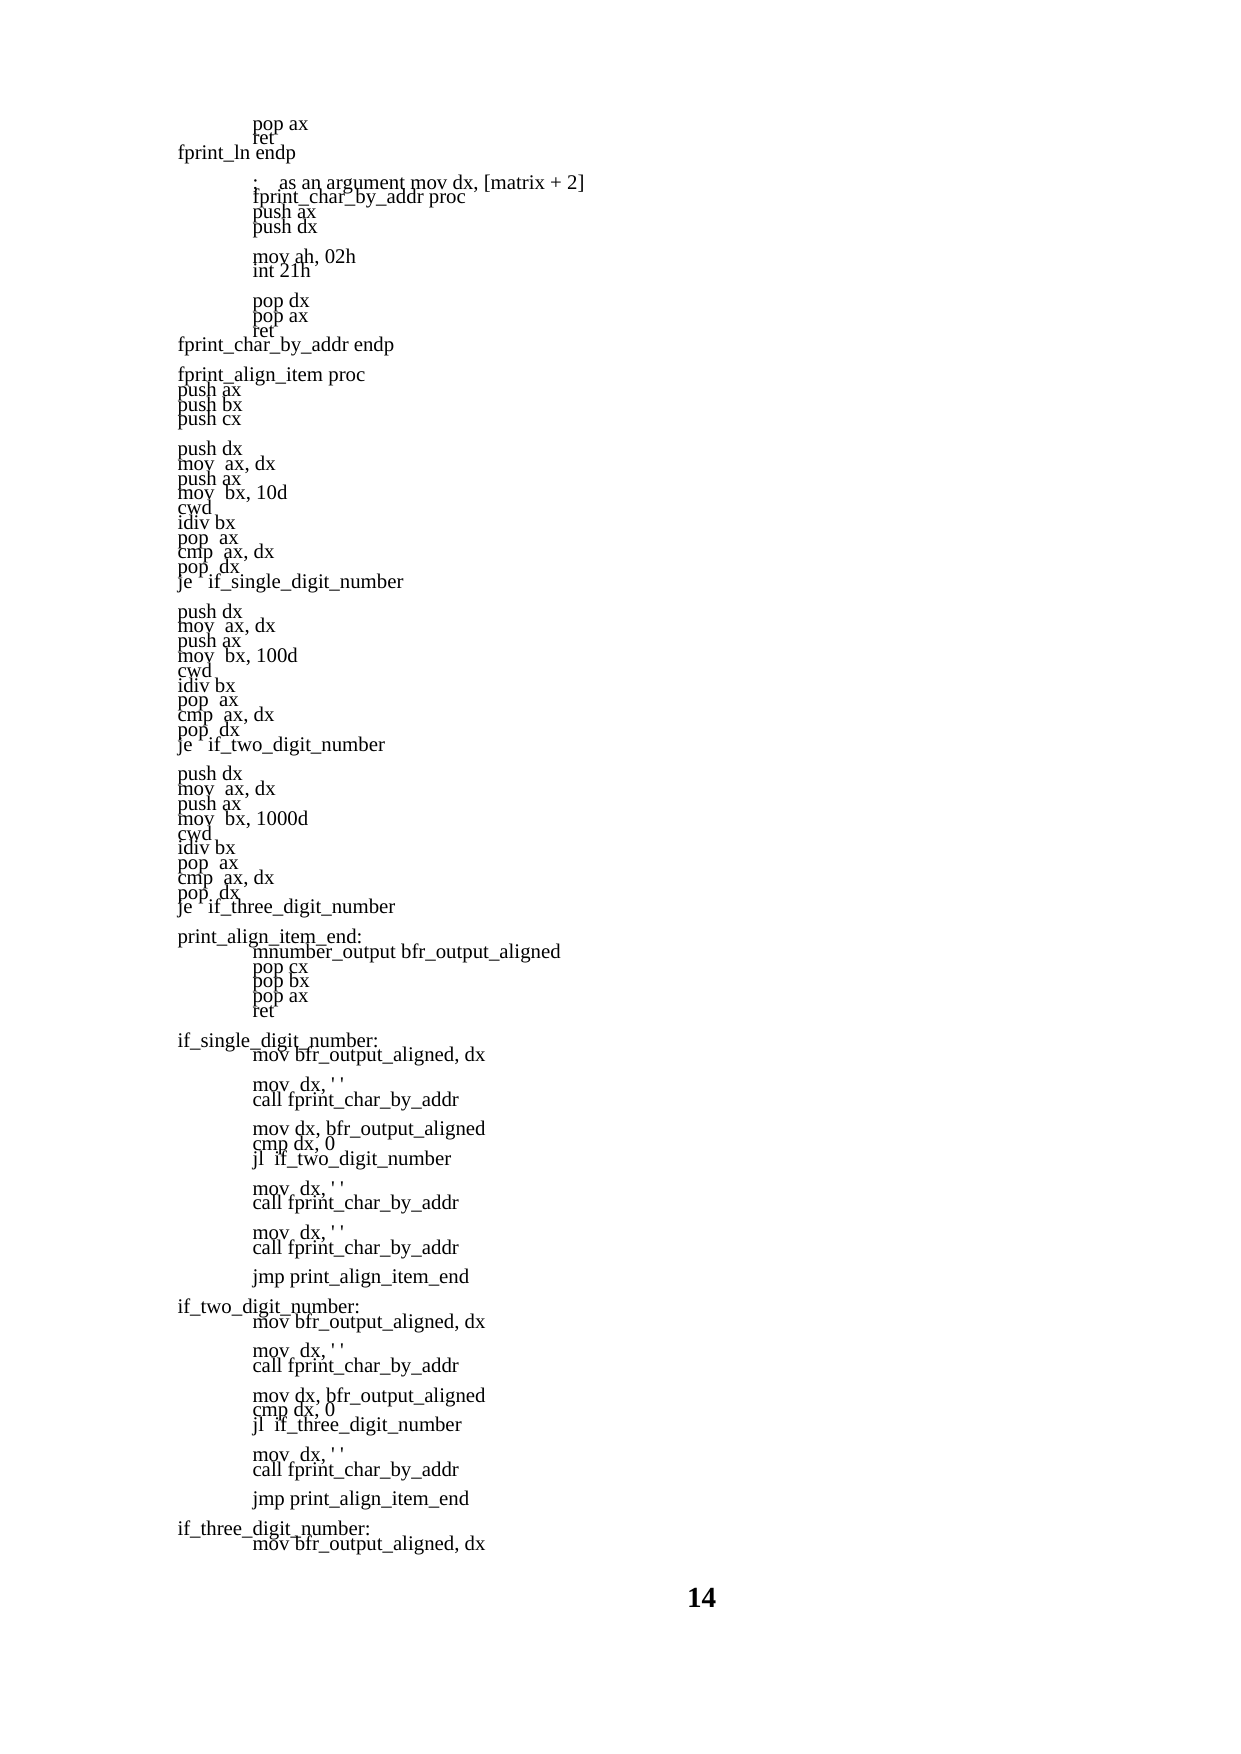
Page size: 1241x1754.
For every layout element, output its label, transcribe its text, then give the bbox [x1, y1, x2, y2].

text call fprint_char_by_addr [291, 1198, 1152, 1213]
text pop bx [255, 976, 275, 991]
text mov bfr_output_aligned, dx [177, 1538, 1152, 1553]
text cmp ax, dx [177, 710, 1152, 724]
text fprint_char_by_addr proc [177, 192, 261, 207]
text mov bx, 10d [177, 488, 1152, 503]
text push dx [177, 606, 1152, 621]
text mov ax, dx [177, 458, 1152, 473]
text cmp dx, 0 [177, 1405, 1152, 1420]
text push ax [177, 798, 1152, 813]
text ; as an argument mov dx, [matrix + 2] [402, 177, 485, 192]
text fprint_char_by_addr endp [181, 340, 1152, 355]
text ret [177, 325, 1152, 340]
text push cx [180, 414, 1152, 429]
text if_single_digit_number: [177, 1035, 295, 1050]
text pop dx [177, 562, 1152, 577]
text ; as an argument mov dx, [matrix + 2] [582, 177, 1152, 192]
text je if_three_digit_number [180, 902, 1152, 917]
text pop bx [177, 976, 254, 991]
text pop dx [177, 724, 1152, 739]
text ; as an argument mov dx, [matrix + 2] [486, 177, 581, 192]
text if_three_digit_number: [177, 1523, 1152, 1538]
text fprint_align_item proc [181, 369, 1152, 384]
text jl if_two_digit_number [177, 1153, 1152, 1168]
text pop dx [177, 296, 1152, 310]
text pop ax [177, 310, 1152, 325]
text mov dx, ' ' [177, 1346, 1152, 1361]
text idiv bx [177, 680, 1152, 695]
text push bx [209, 399, 1152, 414]
text mov dx, bfr_output_aligned [177, 1124, 1152, 1139]
text idiv bx [177, 517, 1152, 532]
text mov ah, 02h [177, 251, 1152, 266]
text je if_single_digit_number [177, 577, 1152, 591]
text push ax [177, 473, 1152, 488]
text pop ax [177, 695, 1152, 710]
text call fprint_char_by_addr [291, 1094, 1152, 1109]
text pop bx [276, 976, 1152, 991]
text mov dx, bfr_output_aligned [177, 1390, 301, 1405]
text cmp ax, dx [177, 547, 1152, 562]
text push dx [177, 769, 1152, 784]
text call fprint_char_by_addr [177, 1361, 296, 1375]
text idiv bx [177, 843, 1152, 858]
text push bx [177, 399, 208, 414]
text cwd [177, 828, 1152, 843]
text pop dx [177, 887, 1152, 902]
text jl if_three_digit_number [177, 1420, 1152, 1434]
text call fprint_char_by_addr [291, 1464, 1152, 1479]
text mov dx, ' ' [177, 1079, 1152, 1094]
text if_single_digit_number: [296, 1035, 1152, 1050]
text pop ax [177, 532, 1152, 547]
text push dx [177, 222, 1152, 236]
text cwd [177, 665, 1152, 680]
text call fprint_char_by_addr [291, 1361, 1152, 1375]
text mnumber_output bfr_output_aligned [177, 946, 1152, 961]
text ; as an argument mov dx, [matrix + 2] [177, 177, 402, 192]
text call fprint_char_by_addr [291, 1242, 1152, 1257]
text fprint_ln endp [181, 148, 1152, 162]
text ret [177, 133, 1152, 148]
text mov bfr_output_aligned, dx [177, 1316, 1152, 1331]
text jmp print_align_item_end [177, 1272, 1152, 1287]
text int 21h [177, 266, 1152, 281]
text pop ax [177, 991, 1152, 1006]
text mov bx, 1000d [177, 813, 1152, 828]
text jmp print_align_item_end [177, 1494, 1152, 1508]
text mov dx, bfr_output_aligned [327, 1390, 1152, 1405]
text fprint_char_by_addr proc [256, 192, 1152, 207]
text mov dx, ' ' [177, 1449, 1152, 1464]
text cwd [177, 503, 1152, 517]
text call fprint_char_by_addr [177, 1094, 296, 1109]
text mov ax, dx [177, 621, 1152, 636]
text ret [177, 1006, 1152, 1020]
text mov dx, ' ' [177, 1227, 1152, 1242]
text print_align_item_end: [177, 932, 1152, 946]
text je if_two_digit_number [177, 739, 1152, 754]
text push ax [177, 384, 1152, 399]
text mov ax, dx [177, 784, 1152, 798]
text push ax [177, 636, 1152, 651]
text call fprint_char_by_addr [177, 1198, 296, 1213]
text pop ax [177, 858, 1152, 872]
text pop ax [177, 118, 1152, 133]
text pop cx [177, 961, 1152, 976]
text push ax [177, 207, 1152, 222]
text mov bfr_output_aligned, dx [177, 1050, 1152, 1065]
text mov dx, ' ' [177, 1183, 1152, 1198]
text call fprint_char_by_addr [177, 1242, 296, 1257]
text call fprint_char_by_addr [177, 1464, 296, 1479]
text cmp dx, 0 [177, 1139, 1152, 1153]
text mov bx, 100d [177, 651, 1152, 665]
text cmp ax, dx [177, 872, 1152, 887]
text if_two_digit_number: [177, 1301, 1152, 1316]
text push dx [177, 443, 1152, 458]
